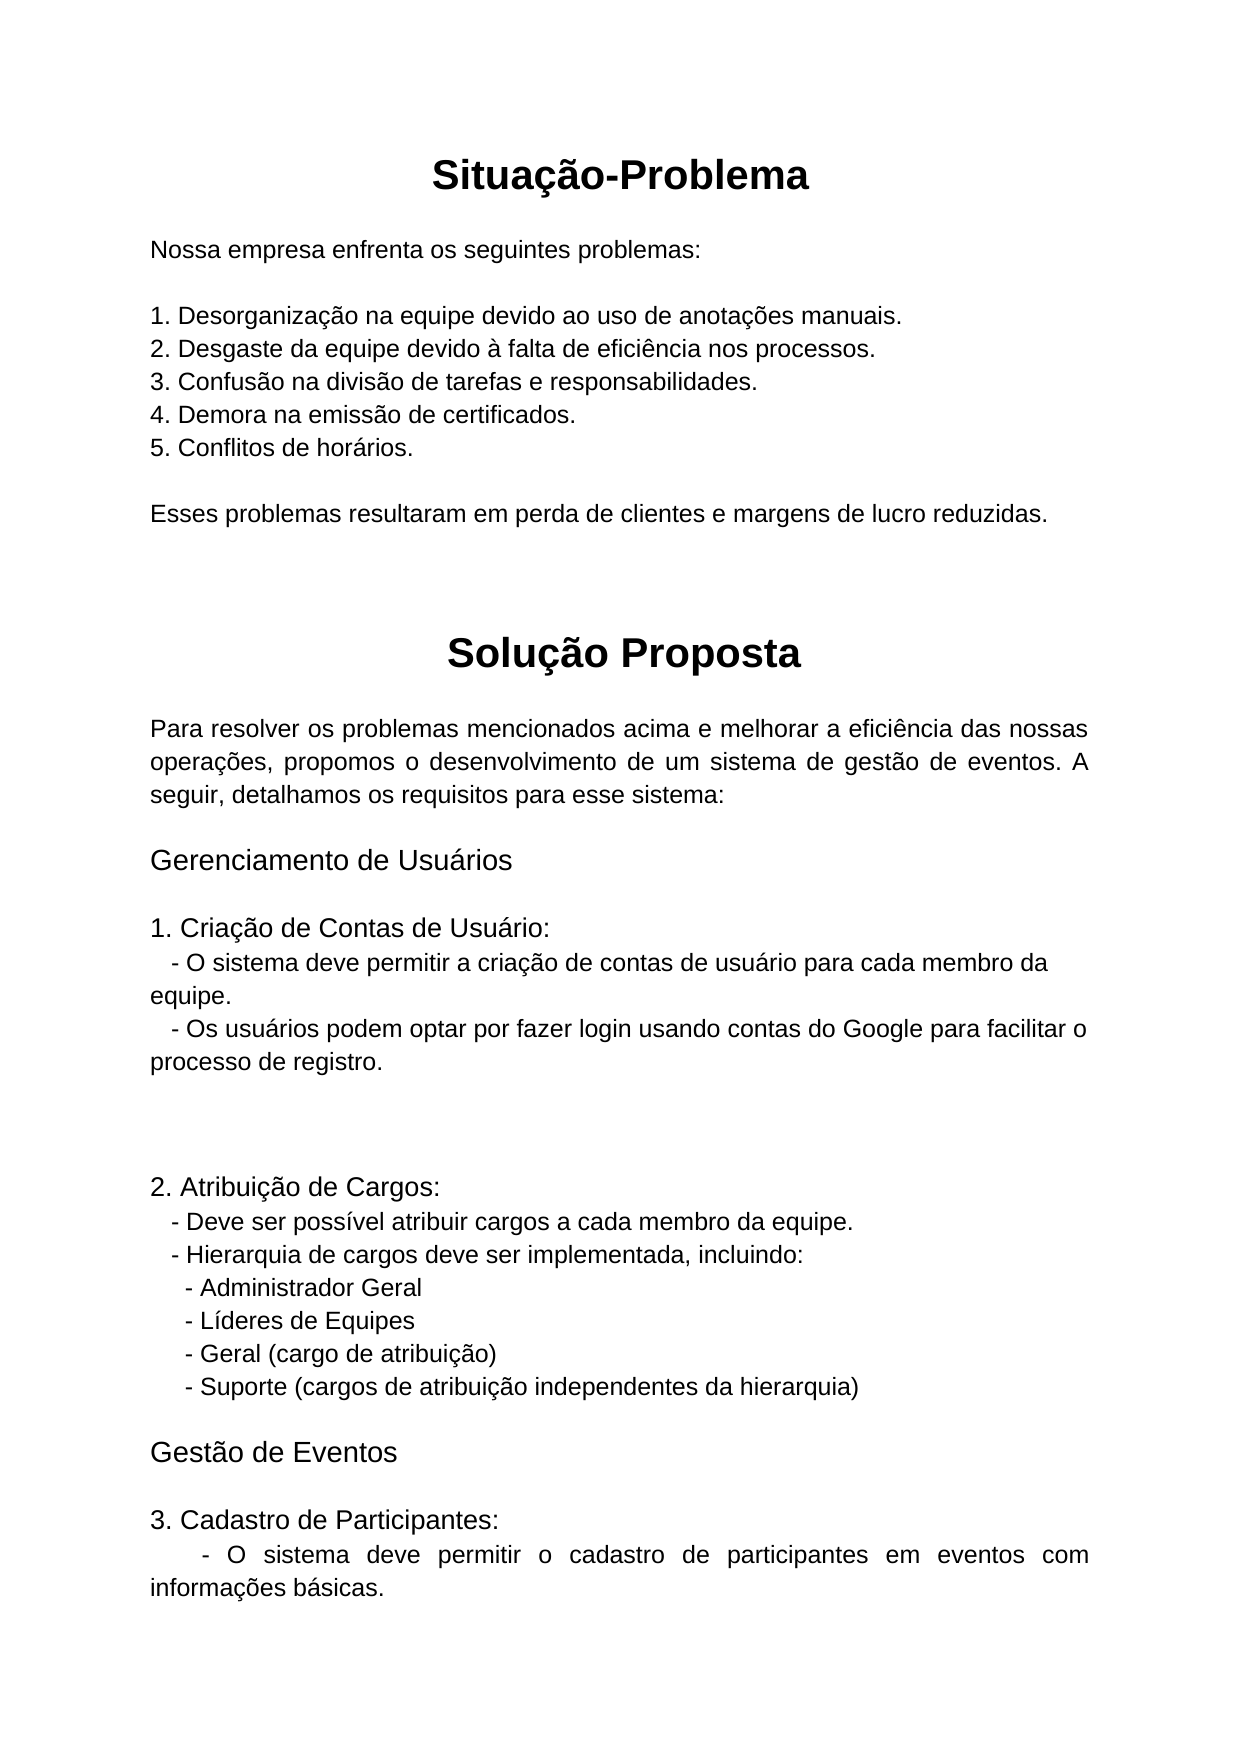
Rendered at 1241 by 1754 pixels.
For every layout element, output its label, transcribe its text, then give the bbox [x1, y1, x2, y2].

text - Os usuários podem optar por fazer login usando contas do Google para facilitar o processo de registro. [150, 1014, 1091, 1076]
text 1. Criação de Contas de Usuário: [150, 912, 1091, 943]
text 1. Desorganização na equipe devido ao uso de anotações manuais. [150, 301, 1091, 330]
text Gerenciamento de Usuários [150, 843, 1091, 877]
text 4. Demora na emissão de certificados. [150, 400, 1091, 429]
text Para resolver os problemas mencionados acima e melhorar a eficiência das nossas operações, propomos o desenvolvimento de um sistema de gestão de eventos. A seguir, detalhamos os requisitos para esse sistema: [150, 714, 1091, 809]
text - O sistema deve permitir a criação de contas de usuário para cada membro da equipe. [150, 948, 1091, 1010]
text 5. Conflitos de horários. [150, 433, 1091, 462]
text - O sistema deve permitir o cadastro de participantes em eventos com informações básicas. [150, 1540, 1091, 1601]
text Nossa empresa enfrenta os seguintes problemas: [150, 235, 1091, 264]
text - Deve ser possível atribuir cargos a cada membro da equipe. [150, 1207, 1091, 1235]
text 2. Atribuição de Cargos: [150, 1171, 1091, 1202]
text - Líderes de Equipes [150, 1306, 1091, 1334]
text Solução Proposta [150, 629, 1091, 677]
text - Administrador Geral [150, 1273, 1091, 1301]
text 3. Cadastro de Participantes: [150, 1504, 1091, 1535]
text 3. Confusão na divisão de tarefas e responsabilidades. [150, 367, 1091, 396]
text Situação-Problema [150, 150, 1091, 198]
text 2. Desgaste da equipe devido à falta de eficiência nos processos. [150, 334, 1091, 363]
text - Hierarquia de cargos deve ser implementada, incluindo: [150, 1240, 1091, 1268]
text Esses problemas resultaram em perda de clientes e margens de lucro reduzidas. [150, 499, 1091, 528]
text - Geral (cargo de atribuição) [150, 1339, 1091, 1367]
text Gestão de Eventos [150, 1435, 1091, 1468]
text - Suporte (cargos de atribuição independentes da hierarquia) [150, 1372, 1091, 1401]
